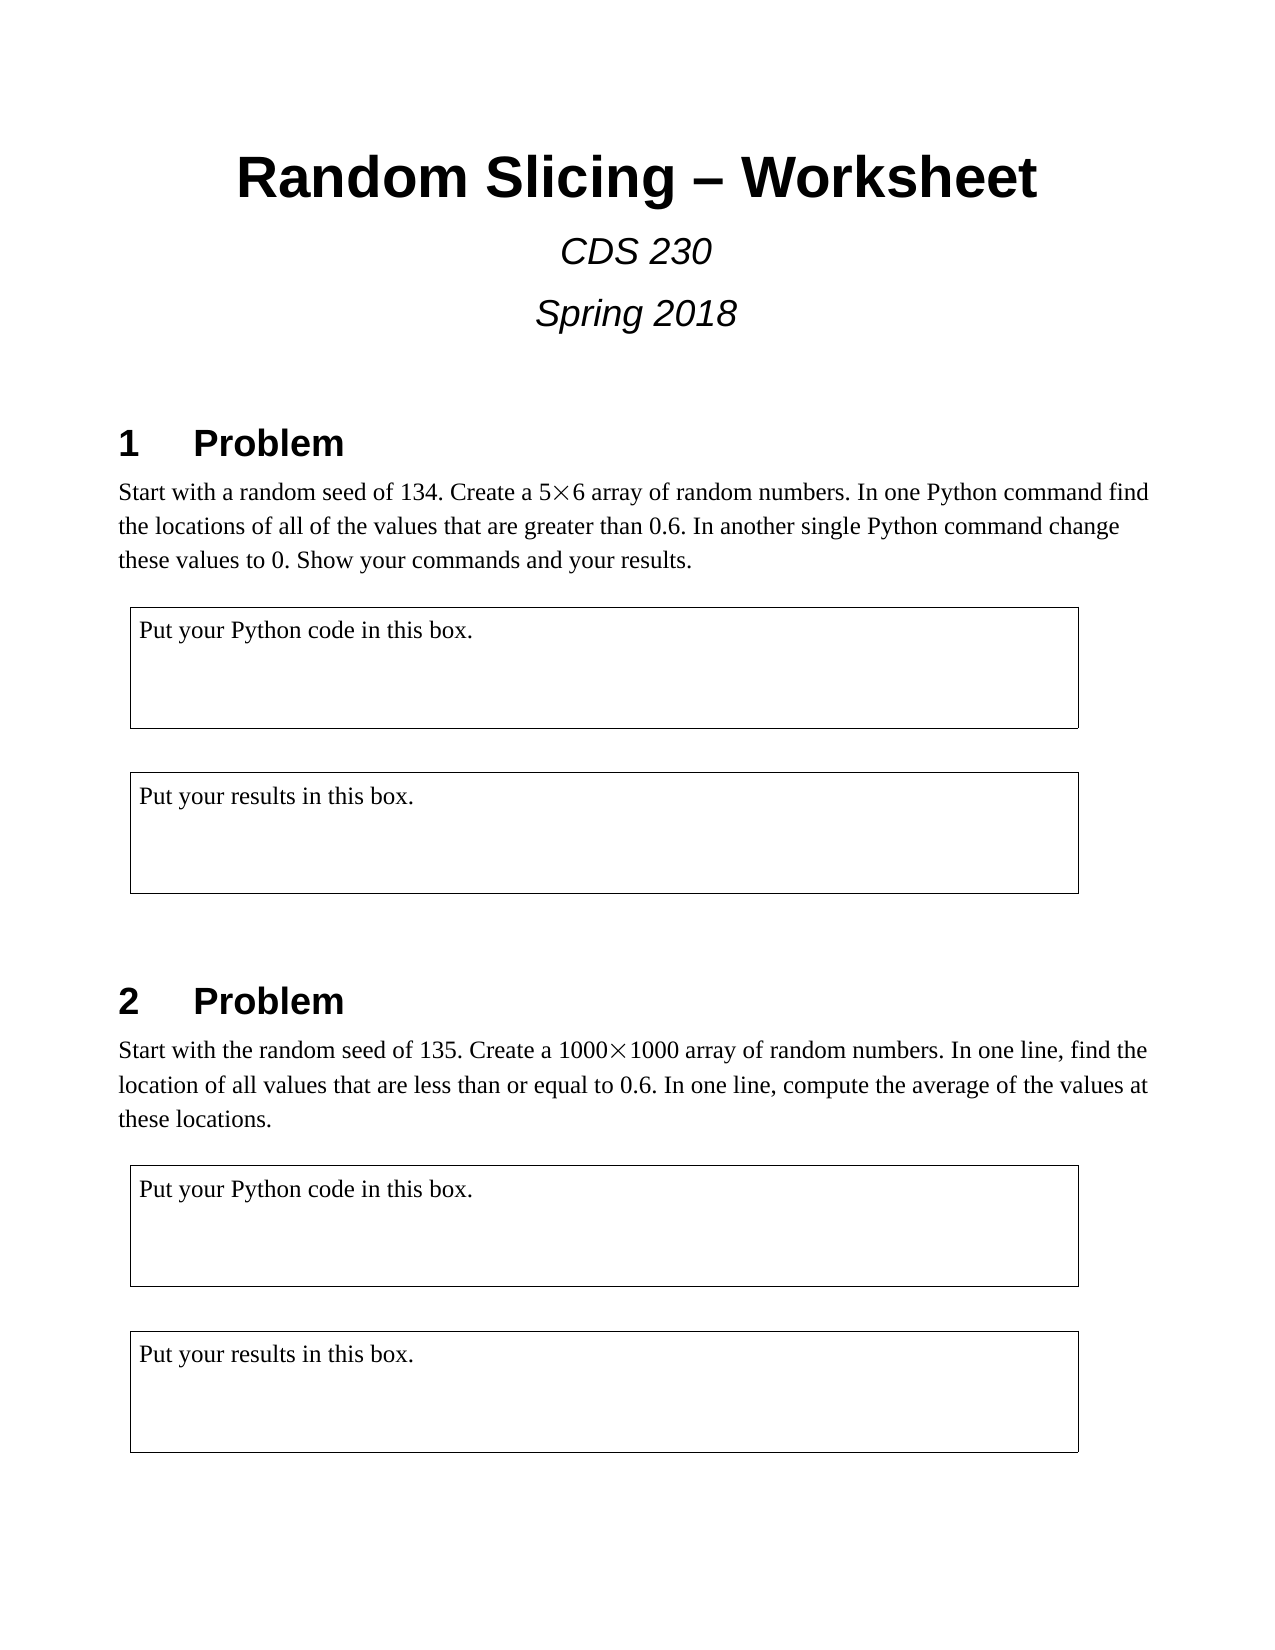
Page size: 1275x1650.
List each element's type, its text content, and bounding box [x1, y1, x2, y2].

subtitle Problem [118, 979, 1157, 1023]
subtitle Problem [118, 421, 1157, 464]
text Put your Python code in this box. [139, 616, 1069, 644]
text Start with a random seed of 134. Create aarray of random numbers. In one Python command find the locations of all of the values that are greater than 0.6. In another single Python command change these values to 0. Show your commands and your results. [118, 477, 1157, 574]
text Put your results in this box. [139, 781, 1069, 810]
subtitle CDS 230 [118, 229, 1157, 272]
text Put your results in this box. [139, 1339, 1069, 1368]
subtitle Spring 2018 [118, 291, 1157, 334]
text Put your Python code in this box. [139, 1174, 1069, 1203]
title Random Slicing – Worksheet [118, 143, 1157, 210]
text Start with the random seed of 135. Create aarray of random numbers. In one line, find the location of all values that are less than or equal to 0.6. In one line, compute the average of the values at these locations. [118, 1035, 1157, 1133]
